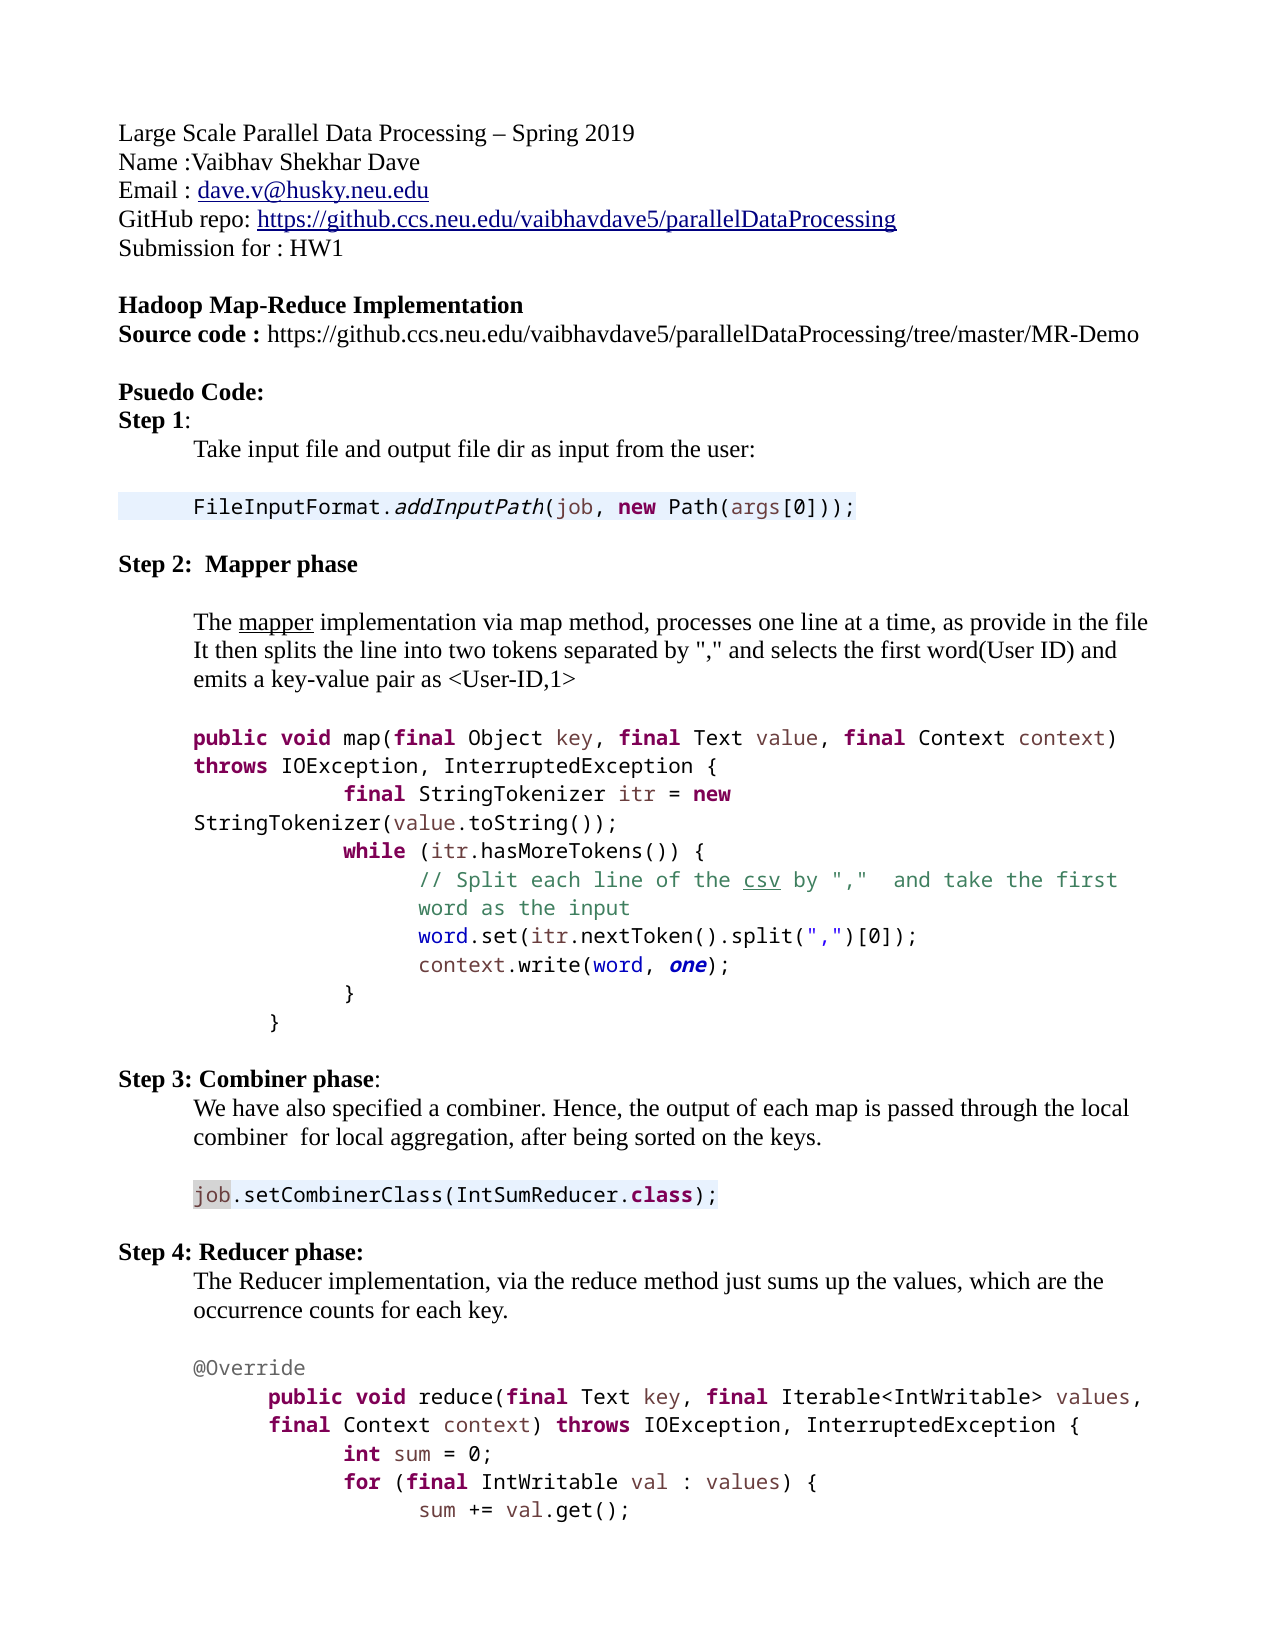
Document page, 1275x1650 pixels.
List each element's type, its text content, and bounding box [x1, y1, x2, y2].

text while (itr.hasMoreTokens()) { [118, 836, 1157, 865]
text GitHub repo: https://github.ccs.neu.edu/vaibhavdave5/parallelDataProcessing [118, 204, 1157, 233]
text } [118, 978, 1157, 1007]
text Step 3: Combiner phase: [118, 1064, 1157, 1093]
text @Override [118, 1352, 1157, 1382]
text Step 2: Mapper phase [118, 549, 1157, 578]
text The mapper implementation via map method, processes one line at a time, as provide in the file [118, 607, 1157, 635]
text for (final IntWritable val : values) { [118, 1467, 1157, 1496]
text Step 4: Reducer phase: [118, 1237, 1157, 1266]
text job.setCombinerClass(IntSumReducer.class); [118, 1179, 1157, 1209]
text public void map(final Object key, final Text value, final Context context) throws IOException, InterruptedException { [118, 722, 1157, 779]
text int sum = 0; [118, 1439, 1157, 1467]
text Source code : https://github.ccs.neu.edu/vaibhavdave5/parallelDataProcessing/tree/master/MR-Demo [118, 319, 1157, 348]
text Name :Vaibhav Shekhar Dave [118, 147, 1157, 176]
text We have also specified a combiner. Hence, the output of each map is passed through the local combiner for local aggregation, after being sorted on the keys. [118, 1093, 1157, 1150]
text } [118, 1007, 1157, 1035]
text FileInputFormat.addInputPath(job, new Path(args[0])); [118, 492, 1157, 520]
text context.write(word, one); [118, 950, 1157, 978]
text Psuedo Code: [118, 377, 1157, 406]
text It then splits the line into two tokens separated by "," and selects the first word(User ID) and emits a key-value pair as <User-ID,1> [118, 635, 1157, 693]
text Submission for : HW1 [118, 233, 1157, 262]
text // Split each line of the csv by "," and take the first word as the input [118, 865, 1157, 922]
text The Reducer implementation, via the reduce method just sums up the values, which are the occurrence counts for each key. [118, 1266, 1157, 1324]
text final StringTokenizer itr = new StringTokenizer(value.toString()); [118, 779, 1157, 836]
text word.set(itr.nextToken().split(",")[0]); [118, 922, 1157, 950]
text public void reduce(final Text key, final Iterable<IntWritable> values, final Context context) throws IOException, InterruptedException { [118, 1382, 1157, 1439]
text Large Scale Parallel Data Processing – Spring 2019 [118, 118, 1157, 147]
text Step 1: [118, 406, 1157, 434]
text sum += val.get(); [118, 1496, 1157, 1524]
text Email : dave.v@husky.neu.edu [118, 176, 1157, 204]
text Take input file and output file dir as input from the user: [118, 434, 1157, 463]
text Hadoop Map-Reduce Implementation [118, 291, 1157, 319]
